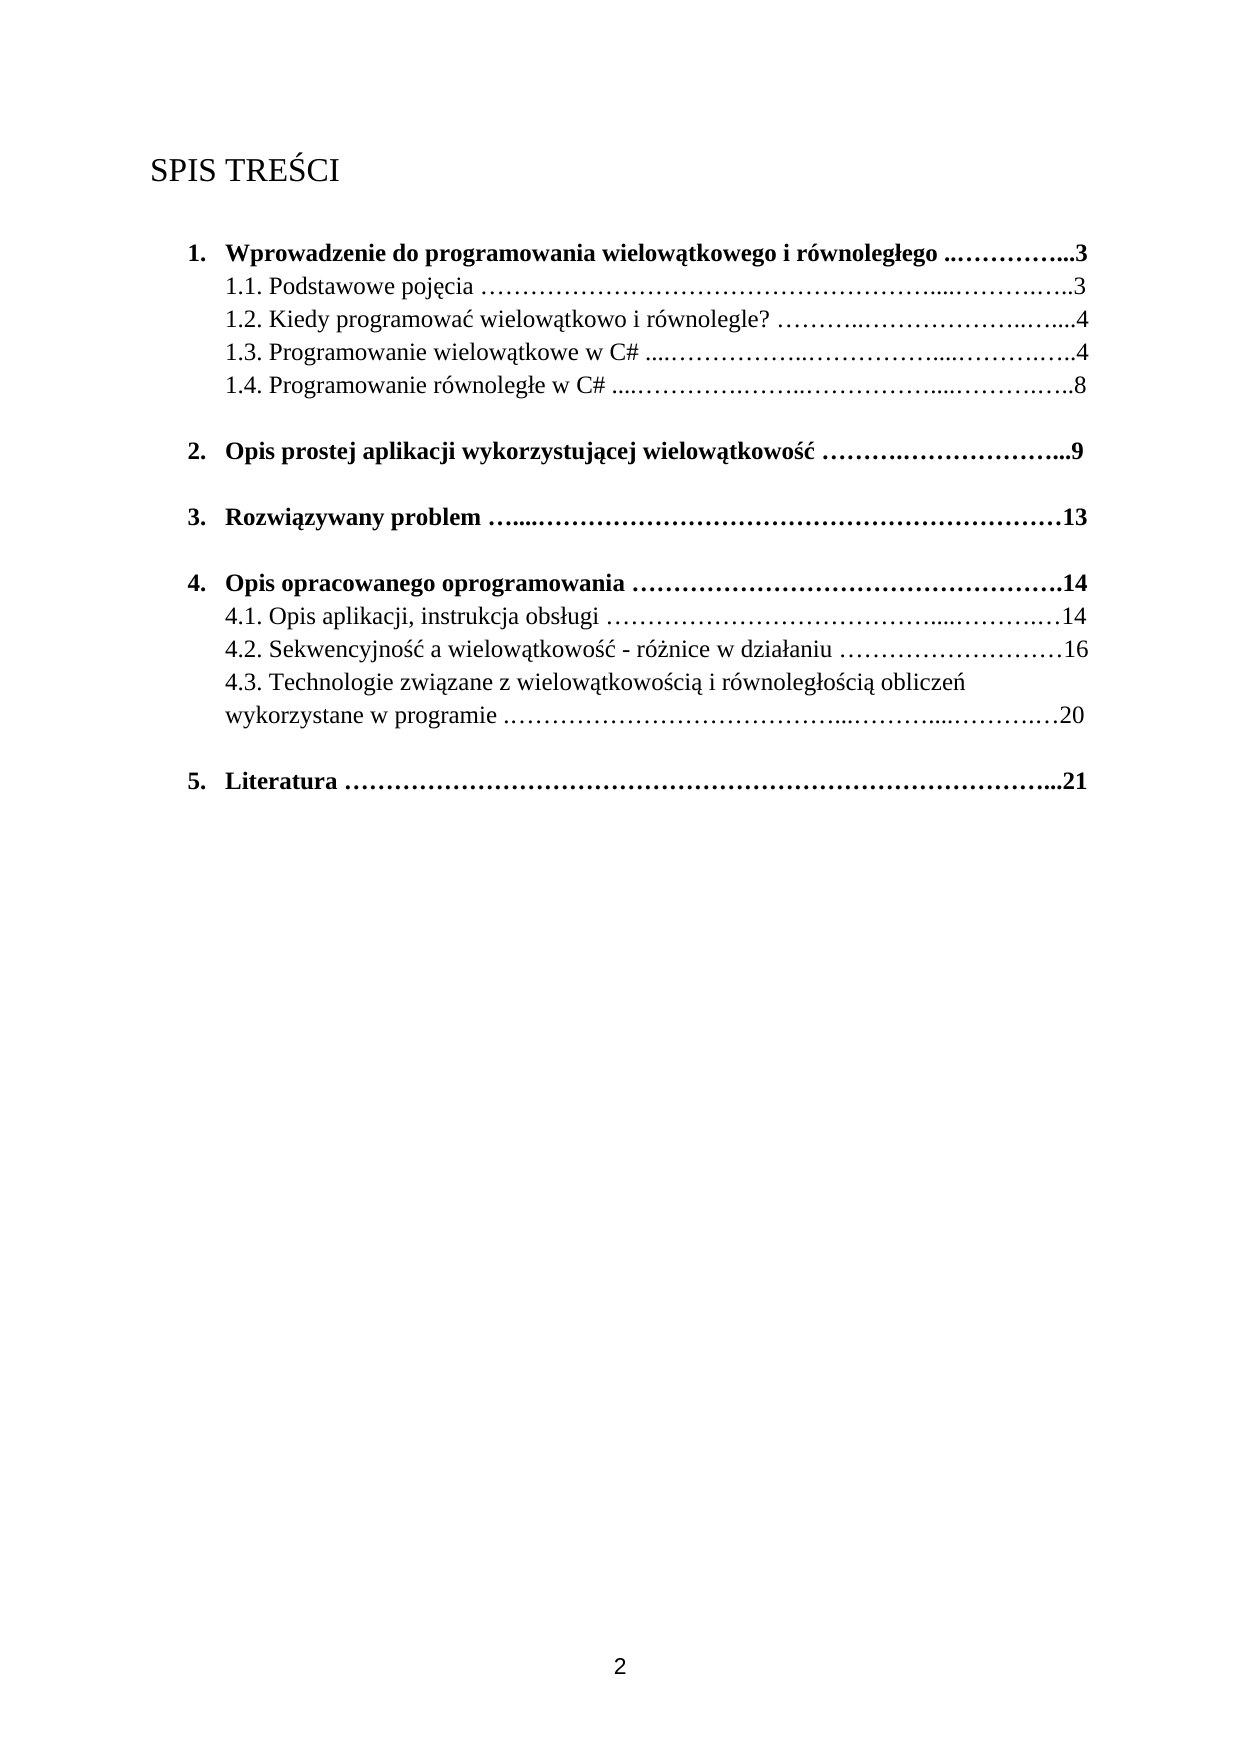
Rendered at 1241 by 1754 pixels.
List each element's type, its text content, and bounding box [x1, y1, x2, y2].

text 1.4. Programowanie równoległe w C# ....………….……..……………....……….…..8 [225, 370, 1090, 399]
text SPIS TREŚCI [150, 150, 1090, 188]
text 4.1. Opis aplikacji, instrukcja obsługi …………………………………....……….…14 [225, 601, 1090, 630]
list Opis prostej aplikacji wykorzystującej wielowątkowość ……….………………...9 [187, 436, 1090, 465]
text 1.3. Programowanie wielowątkowe w C# ....……………..……………....……….…..4 [225, 337, 1090, 366]
text 1.2. Kiedy programować wielowątkowo i równolegle? ………..………………..…....4 [225, 304, 1090, 333]
text 4.3. Technologie związane z wielowątkowością i równoległością obliczeń wykorzystane w programie .…………………………………...………....……….…20 [225, 667, 1090, 729]
text 4.2. Sekwencyjność a wielowątkowość - różnice w działaniu ………………………16 [225, 634, 1090, 663]
list Rozwiązywany problem …....………………………………………………………13 [187, 502, 1090, 531]
list Wprowadzenie do programowania wielowątkowego i równoległego ..…………...3 [187, 238, 1090, 267]
text 1.1. Podstawowe pojęcia ………………………………………………....……….…..3 [225, 271, 1090, 300]
list Literatura …………………………………………………………………………...21 [187, 766, 1090, 795]
list Opis opracowanego oprogramowania …………………………………………….14 [187, 568, 1090, 597]
